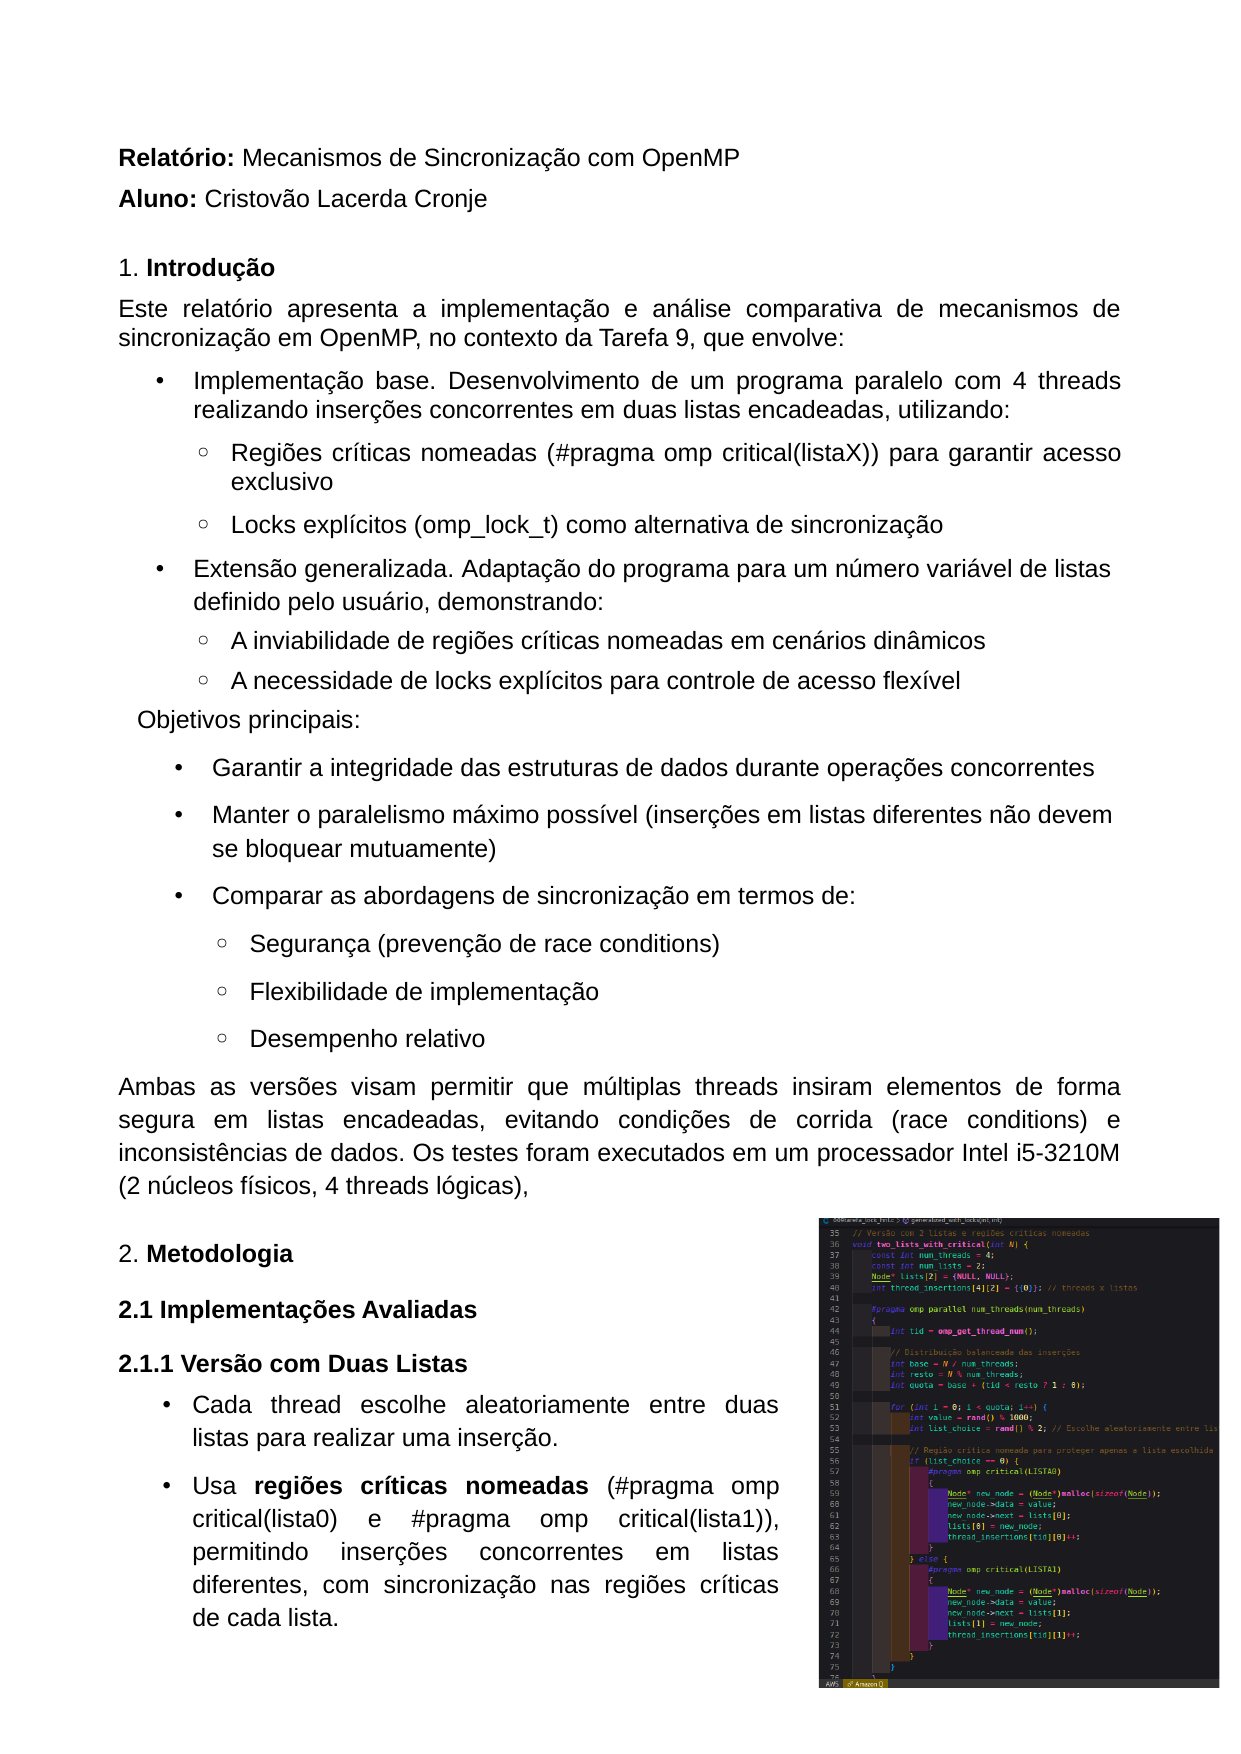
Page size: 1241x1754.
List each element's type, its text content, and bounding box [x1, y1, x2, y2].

list Manter o paralelismo máximo possível (inserções em listas diferentes não devem se bloquear mutuamente) [174, 800, 1122, 862]
list Garantir a integridade das estruturas de dados durante operações concorrentes [174, 753, 1122, 782]
list Regiões críticas nomeadas (#pragma omp critical(listaX)) para garantir acesso exclusivo [193, 438, 1122, 496]
text Aluno: Cristovão Lacerda Cronje [118, 184, 1122, 213]
subtitle 2. Metodologia [118, 1239, 818, 1268]
list Usa regiões críticas nomeadas (#pragma omp critical(lista0) e #pragma omp critical(lista1)), permitindo inserções concorrentes em listas diferentes, com sincronização nas regiões críticas de cada lista. [162, 1471, 779, 1632]
text Objetivos principais: [137, 705, 1122, 734]
subtitle Relatório: Mecanismos de Sincronização com OpenMP [118, 143, 1122, 172]
list Implementação base. Desenvolvimento de um programa paralelo com 4 threads realizando inserções concorrentes em duas listas encadeadas, utilizando: [156, 366, 1122, 424]
list Locks explícitos (omp_lock_t) como alternativa de sincronização [193, 511, 1122, 539]
list Flexibilidade de implementação [212, 977, 1122, 1005]
list Desempenho relativo [212, 1024, 1122, 1053]
list Cada thread escolhe aleatoriamente entre duas listas para realizar uma inserção. [162, 1390, 779, 1452]
list A necessidade de locks explícitos para controle de acesso flexível [193, 666, 1122, 694]
subtitle 2.1.1 Versão com Duas Listas [118, 1349, 818, 1378]
subtitle 1. Introdução [118, 253, 1122, 282]
list A inviabilidade de regiões críticas nomeadas em cenários dinâmicos [193, 626, 1122, 655]
list Extensão generalizada. Adaptação do programa para um número variável de listas definido pelo usuário, demonstrando: [156, 554, 1122, 616]
subtitle 2.1 Implementações Avaliadas [118, 1295, 818, 1324]
list Comparar as abordagens de sincronização em termos de: [174, 881, 1122, 910]
list Segurança (prevenção de race conditions) [212, 929, 1122, 958]
text Este relatório apresenta a implementação e análise comparativa de mecanismos de sincronização em OpenMP, no contexto da Tarefa 9, que envolve: [118, 294, 1122, 352]
picture [818, 1218, 1129, 1688]
text Ambas as versões visam permitir que múltiplas threads insiram elementos de forma segura em listas encadeadas, evitando condições de corrida (race conditions) e inconsistências de dados. Os testes foram executados em um processador Intel i5-3210M (2 núcleos físicos, 4 threads lógicas), [118, 1072, 1122, 1200]
